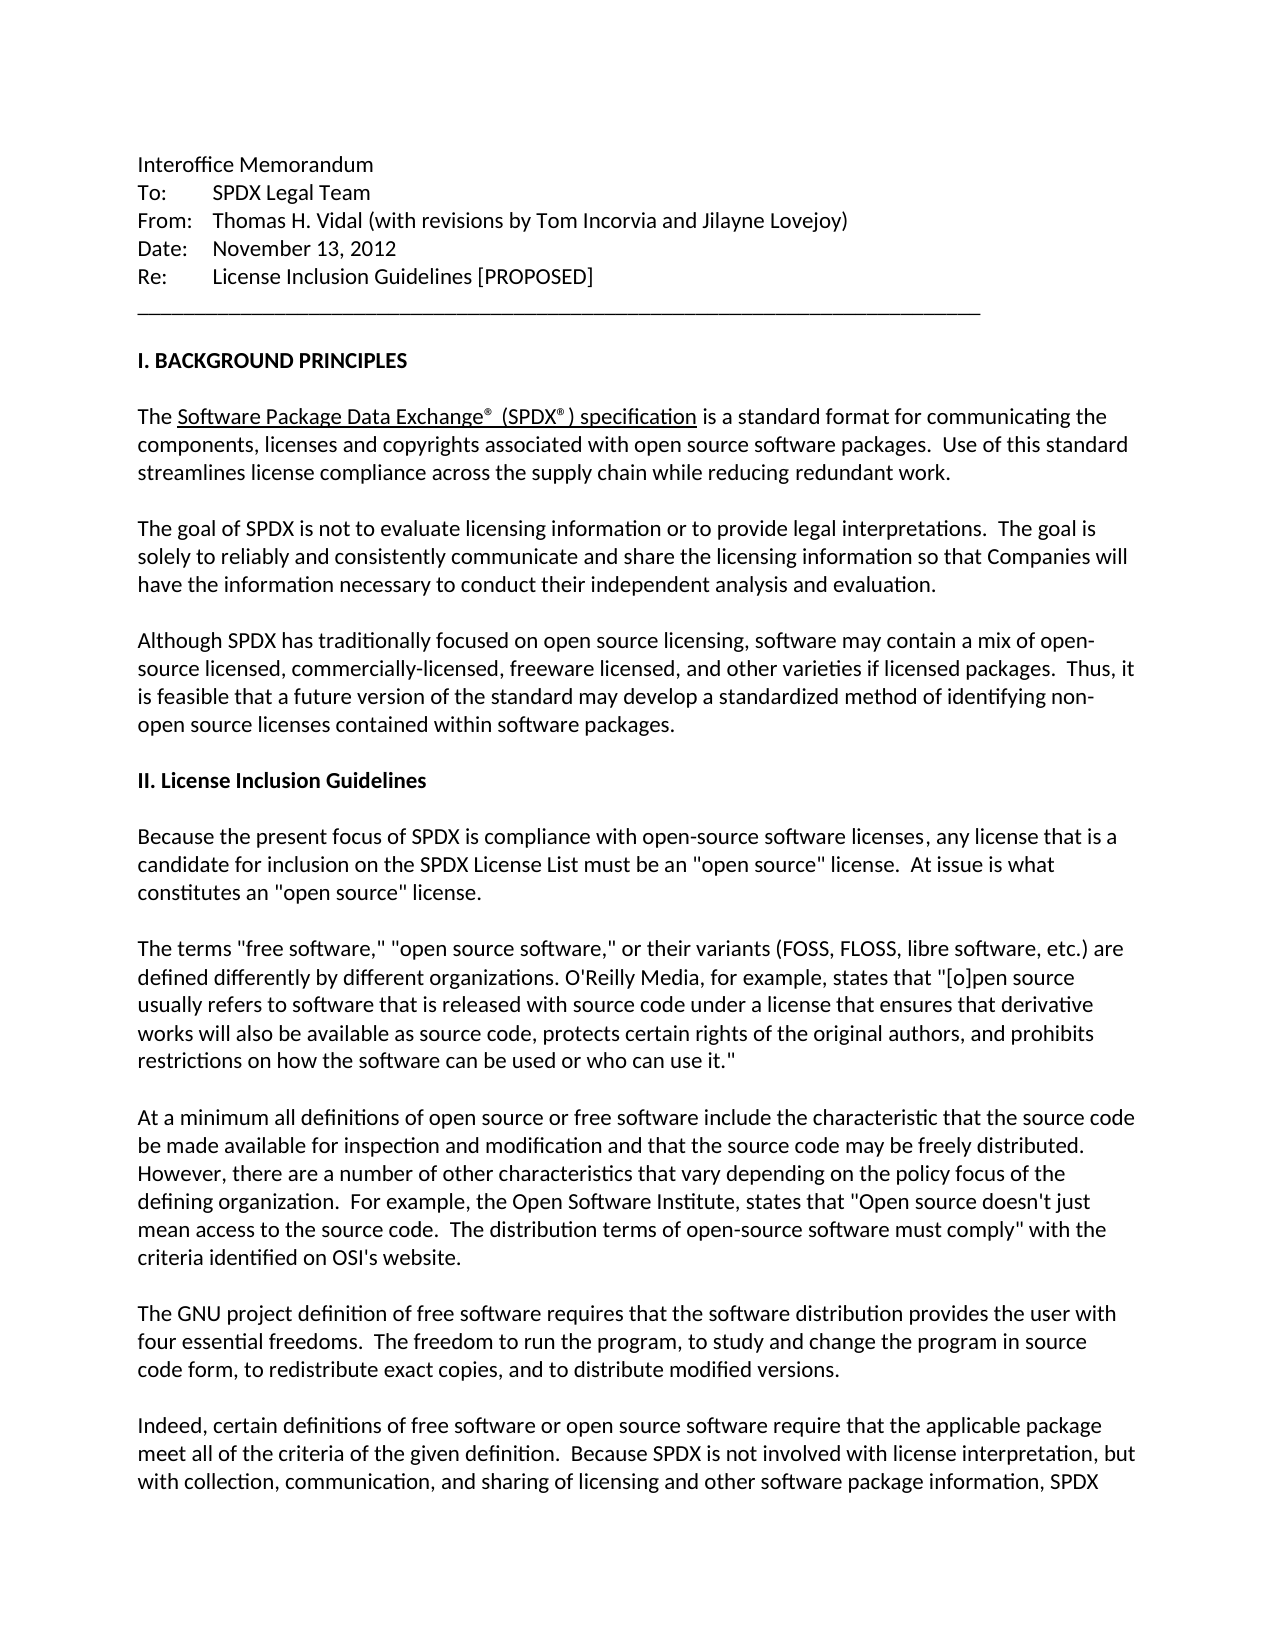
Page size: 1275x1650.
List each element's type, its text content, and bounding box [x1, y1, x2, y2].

text The Software Package Data Exchange® (SPDX®) specification is a standard format for communicating the components, licenses and copyrights associated with open source software packages. Use of this standard streamlines license compliance across the supply chain while reducing redundant work. [137, 402, 1138, 486]
text __________________________________________________________________________ [137, 290, 1138, 318]
text Re: License Inclusion Guidelines [PROPOSED] [137, 262, 1138, 290]
text At a minimum all definitions of open source or free software include the characteristic that the source code be made available for inspection and modification and that the source code may be freely distributed. However, there are a number of other characteristics that vary depending on the policy focus of the defining organization. For example, the Open Software Institute, states that "Open source doesn't just mean access to the source code. The distribution terms of open-source software must comply" with the criteria identified on OSI's website. [137, 1103, 1138, 1271]
text Although SPDX has traditionally focused on open source licensing, software may contain a mix of open-source licensed, commercially-licensed, freeware licensed, and other varieties if licensed packages. Thus, it is feasible that a future version of the standard may develop a standardized method of identifying non-open source licenses contained within software packages. [137, 626, 1138, 738]
text Date: November 13, 2012 [137, 234, 1138, 262]
text To: SPDX Legal Team [137, 178, 1138, 206]
text Because the present focus of SPDX is compliance with open-source software licenses, any license that is a candidate for inclusion on the SPDX License List must be an "open source" license. At issue is what constitutes an "open source" license. [137, 822, 1138, 907]
text The terms "free software," "open source software," or their variants (FOSS, FLOSS, libre software, etc.) are defined differently by different organizations. O'Reilly Media, for example, states that "[o]pen source usually refers to software that is released with source code under a license that ensures that derivative works will also be available as source code, protects certain rights of the original authors, and prohibits restrictions on how the software can be used or who can use it." [137, 934, 1138, 1075]
text I. BACKGROUND PRINCIPLES [137, 346, 1138, 374]
text From: Thomas H. Vidal (with revisions by Tom Incorvia and Jilayne Lovejoy) [137, 206, 1138, 234]
text II. License Inclusion Guidelines [137, 766, 1138, 794]
text The goal of SPDX is not to evaluate licensing information or to provide legal interpretations. The goal is solely to reliably and consistently communicate and share the licensing information so that Companies will have the information necessary to conduct their independent analysis and evaluation. [137, 514, 1138, 598]
text The GNU project definition of free software requires that the software distribution provides the user with four essential freedoms. The freedom to run the program, to study and change the program in source code form, to redistribute exact copies, and to distribute modified versions. [137, 1299, 1138, 1383]
text Indeed, certain definitions of free software or open source software require that the applicable package meet all of the criteria of the given definition. Because SPDX is not involved with license interpretation, but with collection, communication, and sharing of licensing and other software package information, SPDX [137, 1411, 1138, 1495]
text Interoffice Memorandum [137, 150, 1138, 178]
